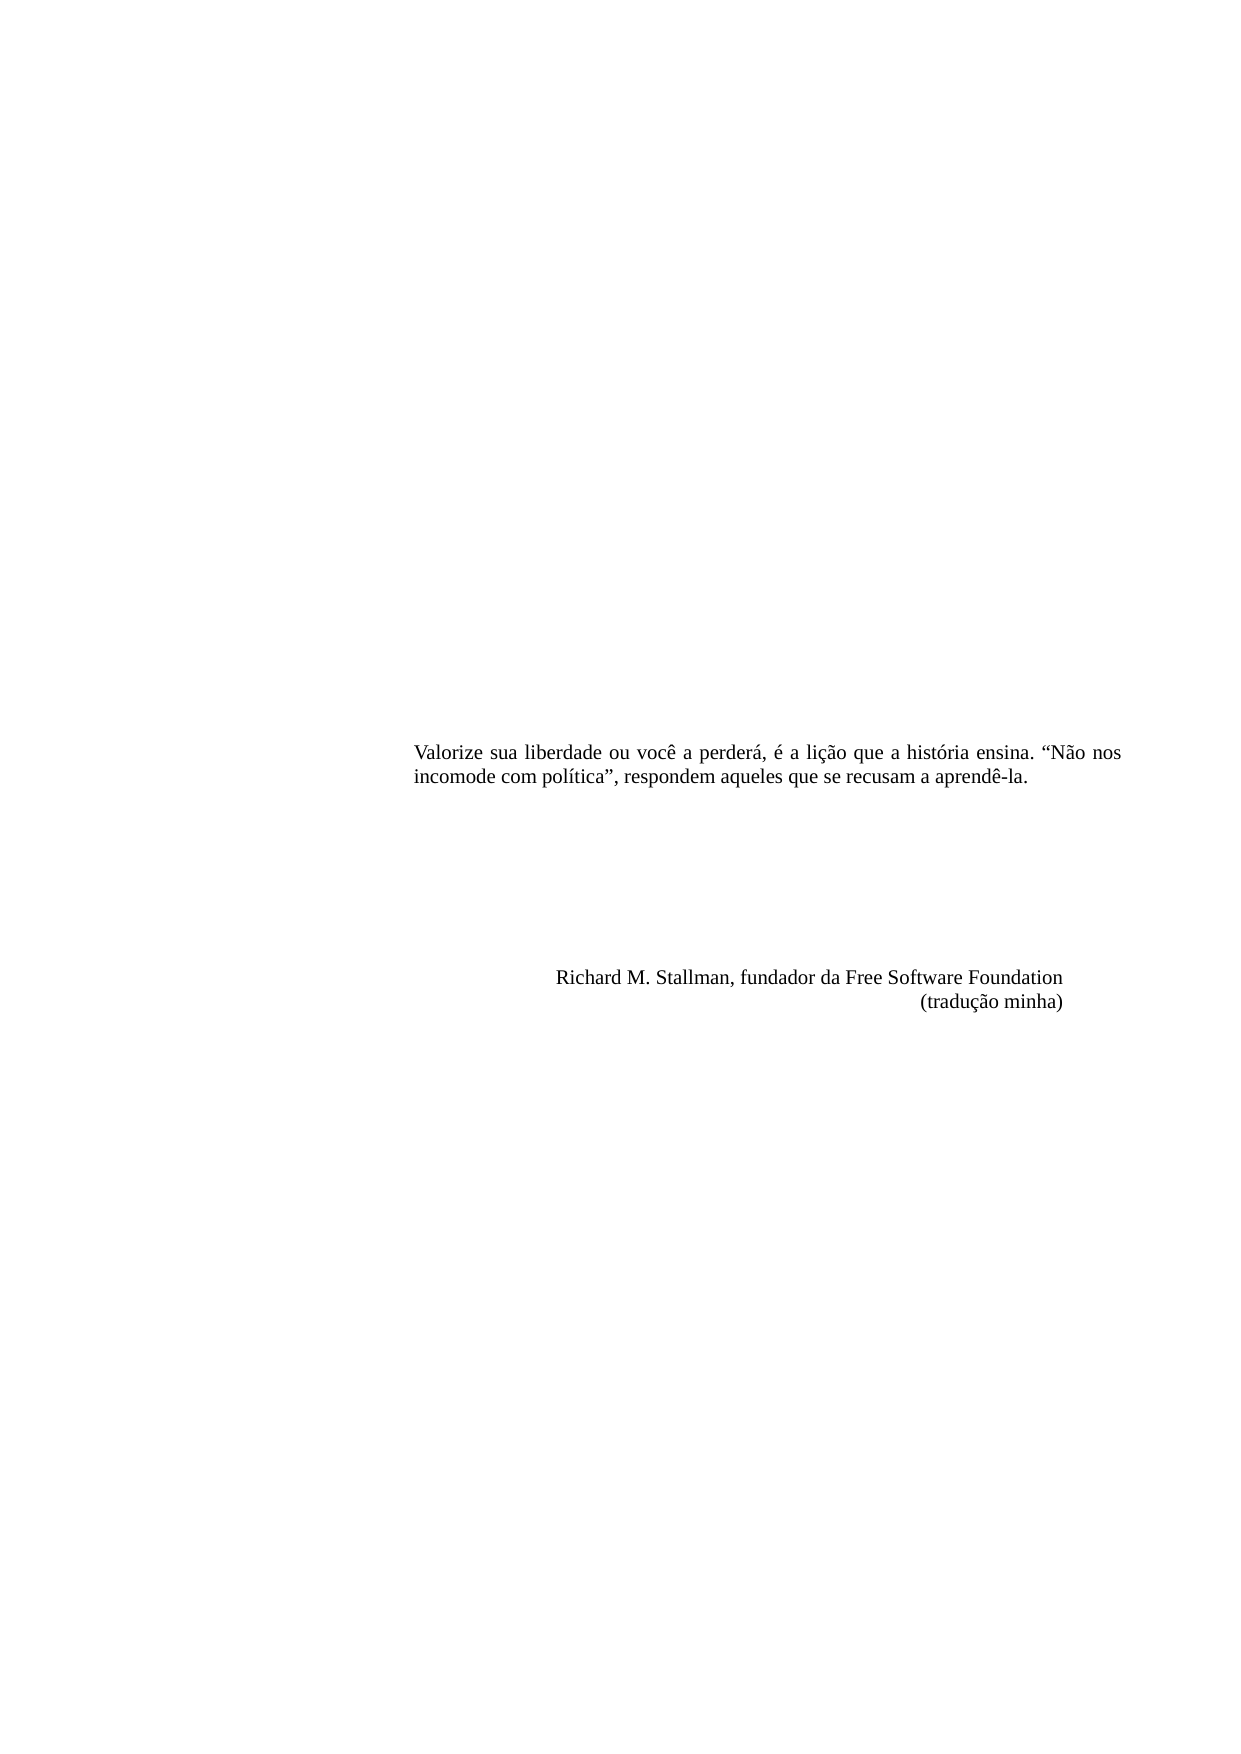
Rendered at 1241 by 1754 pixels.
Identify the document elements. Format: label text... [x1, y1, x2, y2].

table_header Valorize sua liberdade ou você a perderá, é a lição que a história ensina. “Não nos incomode com política”, respondem aqueles que se recusam a aprendê-la. Richard M. Stallman, fundador da Free Software Foundation (tradução minha) [177, 177, 1122, 1576]
